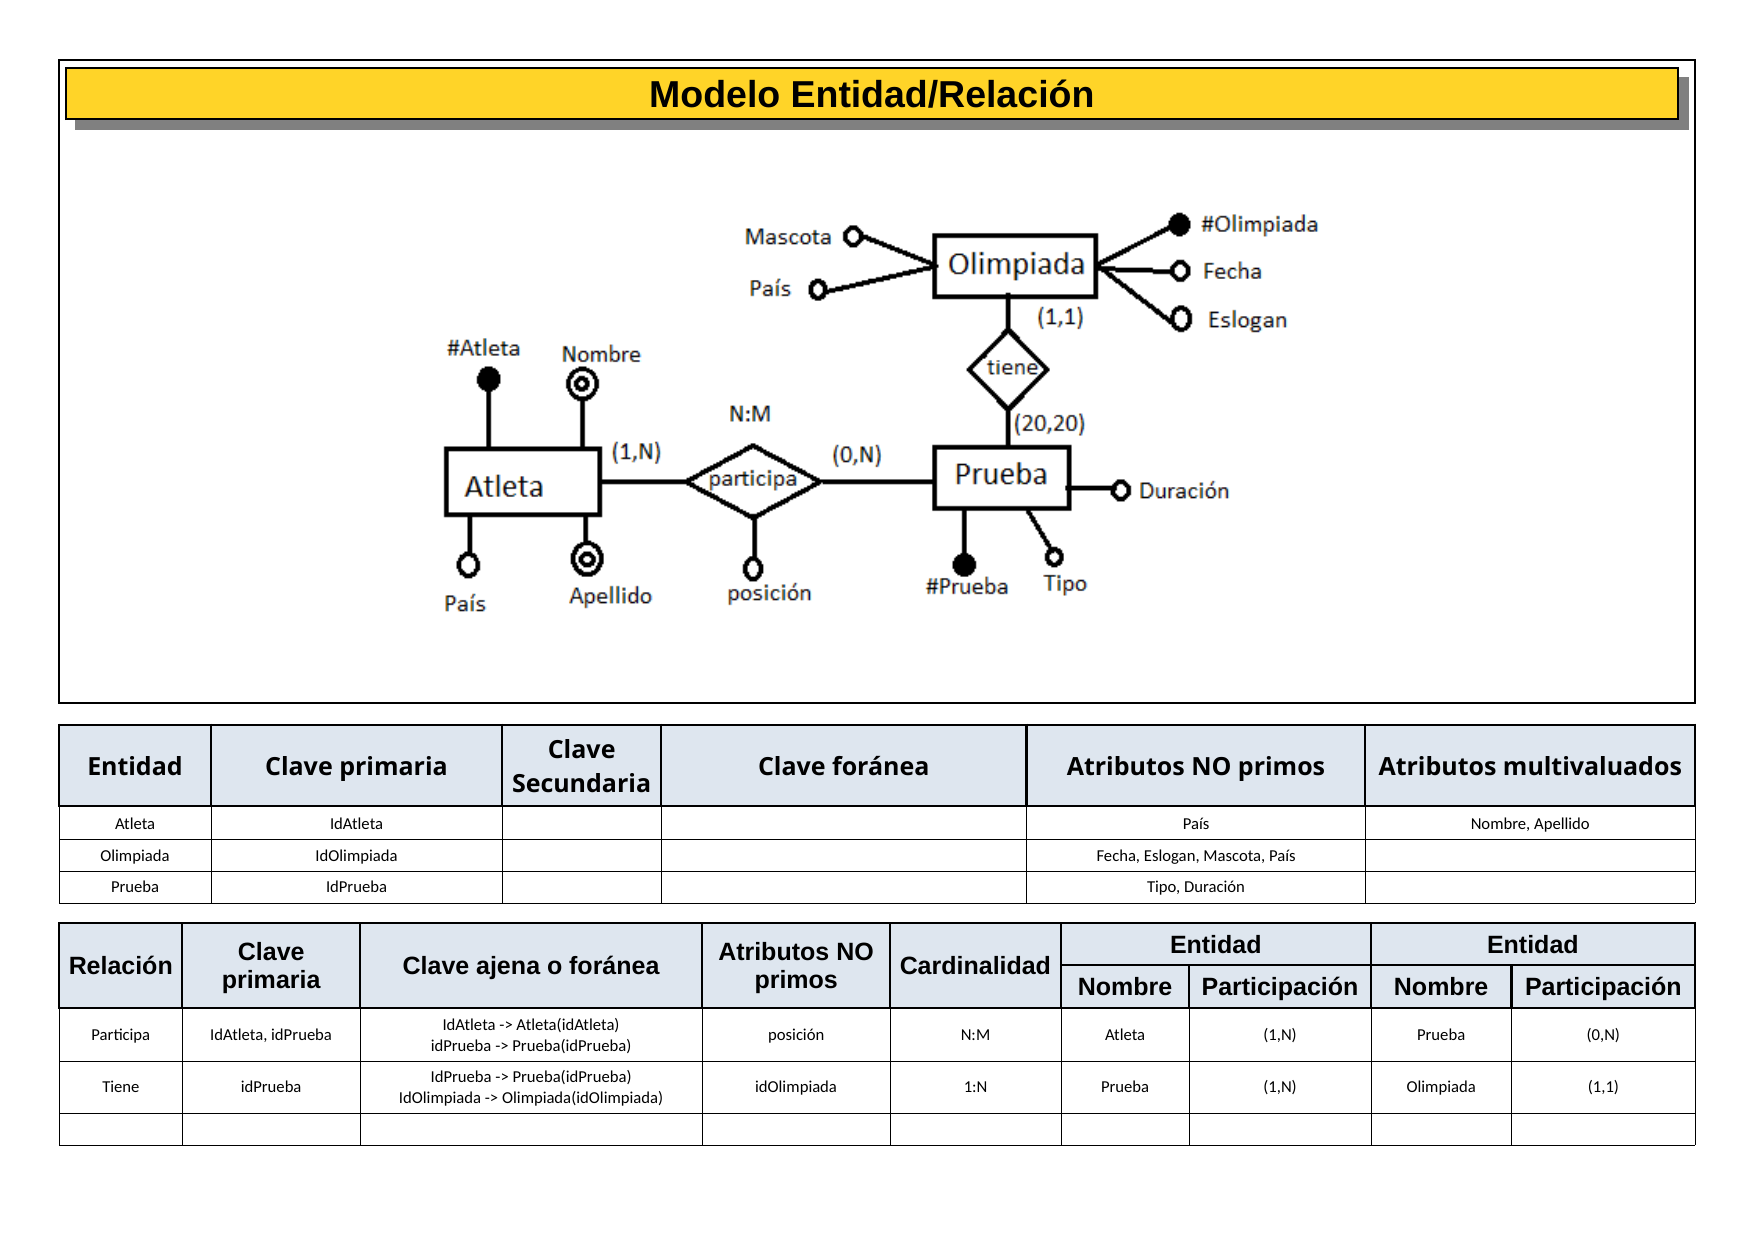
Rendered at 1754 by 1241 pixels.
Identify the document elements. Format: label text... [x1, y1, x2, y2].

table_header Cardinalidad [891, 924, 1060, 1007]
table_cell IdPrueba -> Prueba(idPrueba) IdOlimpiada -> Olimpiada(idOlimpiada) [361, 1062, 702, 1113]
table_cell idOlimpiada [703, 1062, 890, 1113]
table_header Atributos multivaluados [1366, 726, 1694, 805]
table_header Clave ajena o foránea [361, 924, 701, 1007]
table_cell IdOlimpiada [212, 840, 502, 871]
table_cell Tipo, Duración [1027, 872, 1365, 903]
table_cell posición [703, 1009, 890, 1061]
table_cell [503, 840, 661, 871]
table_cell IdAtleta -> Atleta(idAtleta) idPrueba -> Prueba(idPrueba) [361, 1009, 702, 1061]
picture [424, 141, 1330, 624]
table_header Entidad [1062, 924, 1370, 964]
table_header Atributos NO primos [703, 924, 889, 1007]
table_cell [503, 872, 661, 903]
table_cell [1190, 1114, 1371, 1145]
table_cell [662, 840, 1026, 871]
table_cell [1512, 1114, 1695, 1145]
table_header Clave primaria [183, 924, 359, 1007]
table_cell (0,N) [1512, 1009, 1695, 1061]
table_cell Nombre, Apellido [1366, 807, 1695, 839]
table_cell Participación [1513, 966, 1694, 1007]
table_cell [503, 807, 661, 839]
table_cell [1372, 1114, 1511, 1145]
table_header Entidad [1372, 924, 1694, 964]
table_cell Participación [1190, 966, 1370, 1007]
table_cell (1,N) [1190, 1009, 1371, 1061]
table_cell Olimpiada [60, 840, 211, 871]
table_cell [662, 872, 1026, 903]
table_cell Atleta [60, 807, 211, 839]
table_header Clave foránea [662, 726, 1025, 805]
table_cell IdPrueba [212, 872, 502, 903]
table_header Relación [60, 924, 181, 1007]
table_header Modelo Entidad/Relación [60, 61, 1694, 136]
table_cell Prueba [1062, 1062, 1189, 1113]
table_cell Participa [60, 1009, 182, 1061]
table_cell N:M [891, 1009, 1061, 1061]
table_cell Nombre [1372, 966, 1510, 1007]
table_cell [662, 807, 1026, 839]
table_cell Olimpiada [1372, 1062, 1511, 1113]
table_header Entidad [60, 726, 210, 805]
table_cell Tiene [60, 1062, 182, 1113]
table_cell [183, 1114, 360, 1145]
table_header Atributos NO primos [1028, 726, 1364, 805]
table_cell 1:N [891, 1062, 1061, 1113]
table_cell [891, 1114, 1061, 1145]
table_header Clave primaria [212, 726, 501, 805]
table_cell [60, 1114, 182, 1145]
table_cell Prueba [1372, 1009, 1511, 1061]
table_cell idPrueba [183, 1062, 360, 1113]
table_cell Prueba [60, 872, 211, 903]
table_cell [1366, 872, 1695, 903]
table_cell IdAtleta [212, 807, 502, 839]
table_header Clave Secundaria [503, 726, 660, 805]
table_cell Atleta [1062, 1009, 1189, 1061]
table_cell [703, 1114, 890, 1145]
table_cell (1,N) [1190, 1062, 1371, 1113]
table_cell Fecha, Eslogan, Mascota, País [1027, 840, 1365, 871]
table_cell País [1027, 807, 1365, 839]
table_cell [60, 136, 1694, 702]
table_cell [1366, 840, 1695, 871]
table_cell [1062, 1114, 1189, 1145]
table_cell (1,1) [1512, 1062, 1695, 1113]
table_cell Nombre [1062, 966, 1188, 1007]
table_cell IdAtleta, idPrueba [183, 1009, 360, 1061]
table_cell [361, 1114, 702, 1145]
